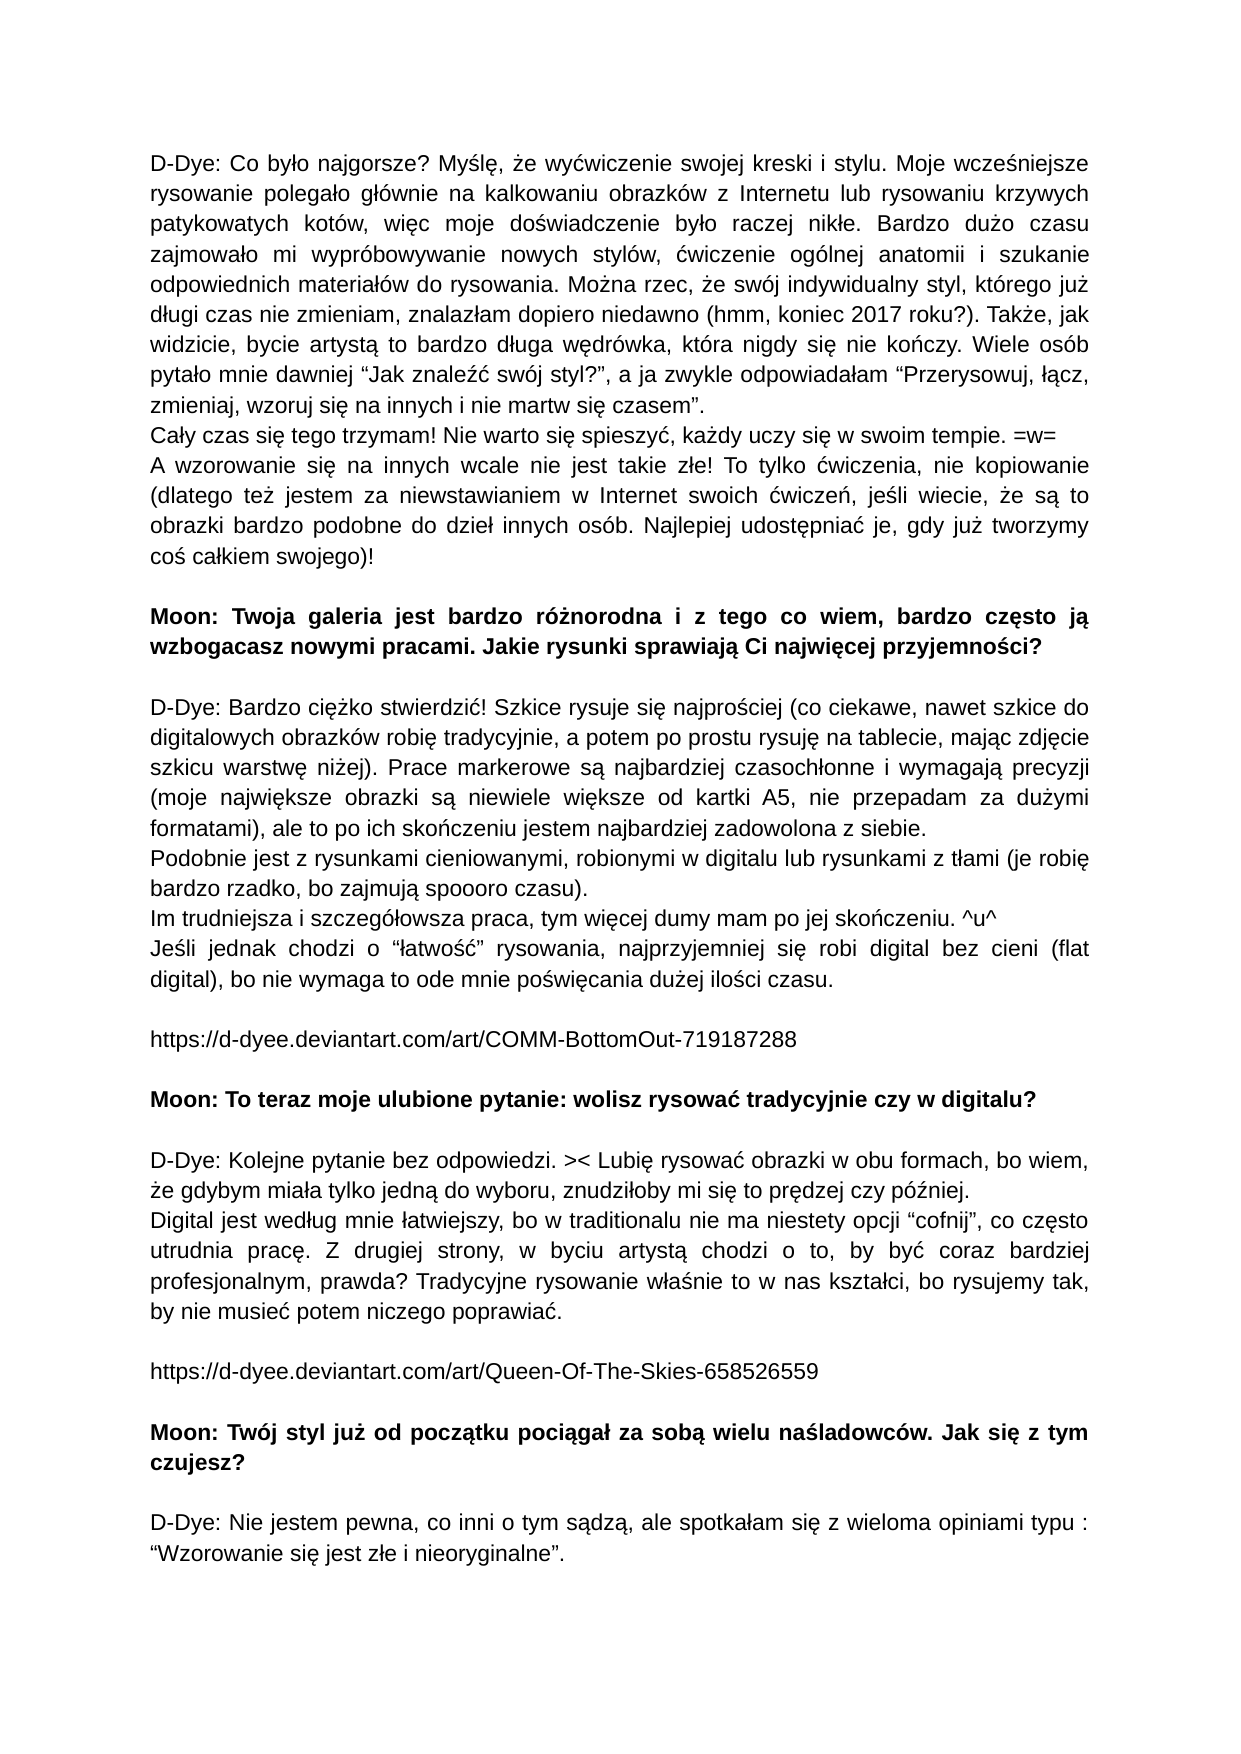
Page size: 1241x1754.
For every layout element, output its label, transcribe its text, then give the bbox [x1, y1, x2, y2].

text https://d-dyee.deviantart.com/art/Queen-Of-The-Skies-658526559 [150, 1358, 1090, 1385]
text Cały czas się tego trzymam! Nie warto się spieszyć, każdy uczy się w swoim tempie. =w= [150, 422, 1090, 448]
text Podobnie jest z rysunkami cieniowanymi, robionymi w digitalu lub rysunkami z tłami (je robię bardzo rzadko, bo zajmują spoooro czasu). [150, 845, 1090, 901]
text Moon: To teraz moje ulubione pytanie: wolisz rysować tradycyjnie czy w digitalu? [150, 1086, 1090, 1113]
text D-Dye: Nie jestem pewna, co inni o tym sądzą, ale spotkałam się z wieloma opiniami typu : “Wzorowanie się jest złe i nieoryginalne”. [150, 1509, 1090, 1566]
text https://d-dyee.deviantart.com/art/COMM-BottomOut-719187288 [150, 1026, 1090, 1052]
text Moon: Twoja galeria jest bardzo różnorodna i z tego co wiem, bardzo często ją wzbogacasz nowymi pracami. Jakie rysunki sprawiają Ci najwięcej przyjemności? [150, 603, 1090, 660]
text A wzorowanie się na innych wcale nie jest takie złe! To tylko ćwiczenia, nie kopiowanie (dlatego też jestem za niewstawianiem w Internet swoich ćwiczeń, jeśli wiecie, że są to obrazki bardzo podobne do dzieł innych osób. Najlepiej udostępniać je, gdy już tworzymy coś całkiem swojego)! [150, 452, 1090, 569]
text D-Dye: Bardzo ciężko stwierdzić! Szkice rysuje się najprościej (co ciekawe, nawet szkice do digitalowych obrazków robię tradycyjnie, a potem po prostu rysuję na tablecie, mając zdjęcie szkicu warstwę niżej). Prace markerowe są najbardziej czasochłonne i wymagają precyzji (moje największe obrazki są niewiele większe od kartki A5, nie przepadam za dużymi formatami), ale to po ich skończeniu jestem najbardziej zadowolona z siebie. [150, 694, 1090, 841]
text Digital jest według mnie łatwiejszy, bo w traditionalu nie ma niestety opcji “cofnij”, co często utrudnia pracę. Z drugiej strony, w byciu artystą chodzi o to, by być coraz bardziej profesjonalnym, prawda? Tradycyjne rysowanie właśnie to w nas kształci, bo rysujemy tak, by nie musieć potem niczego poprawiać. [150, 1207, 1090, 1324]
text Im trudniejsza i szczegółowsza praca, tym więcej dumy mam po jej skończeniu. ^u^ [150, 905, 1090, 932]
text Moon: Twój styl już od początku pociągał za sobą wielu naśladowców. Jak się z tym czujesz? [150, 1419, 1090, 1475]
text Jeśli jednak chodzi o “łatwość” rysowania, najprzyjemniej się robi digital bez cieni (flat digital), bo nie wymaga to ode mnie poświęcania dużej ilości czasu. [150, 935, 1090, 992]
text D-Dye: Kolejne pytanie bez odpowiedzi. >< Lubię rysować obrazki w obu formach, bo wiem, że gdybym miała tylko jedną do wyboru, znudziłoby mi się to prędzej czy później. [150, 1147, 1090, 1203]
text D-Dye: Co było najgorsze? Myślę, że wyćwiczenie swojej kreski i stylu. Moje wcześniejsze rysowanie polegało głównie na kalkowaniu obrazków z Internetu lub rysowaniu krzywych patykowatych kotów, więc moje doświadczenie było raczej nikłe. Bardzo dużo czasu zajmowało mi wypróbowywanie nowych stylów, ćwiczenie ogólnej anatomii i szukanie odpowiednich materiałów do rysowania. Można rzec, że swój indywidualny styl, którego już długi czas nie zmieniam, znalazłam dopiero niedawno (hmm, koniec 2017 roku?). Także, jak widzicie, bycie artystą to bardzo długa wędrówka, która nigdy się nie kończy. Wiele osób pytało mnie dawniej “Jak znaleźć swój styl?”, a ja zwykle odpowiadałam “Przerysowuj, łącz, zmieniaj, wzoruj się na innych i nie martw się czasem”. [150, 150, 1090, 418]
